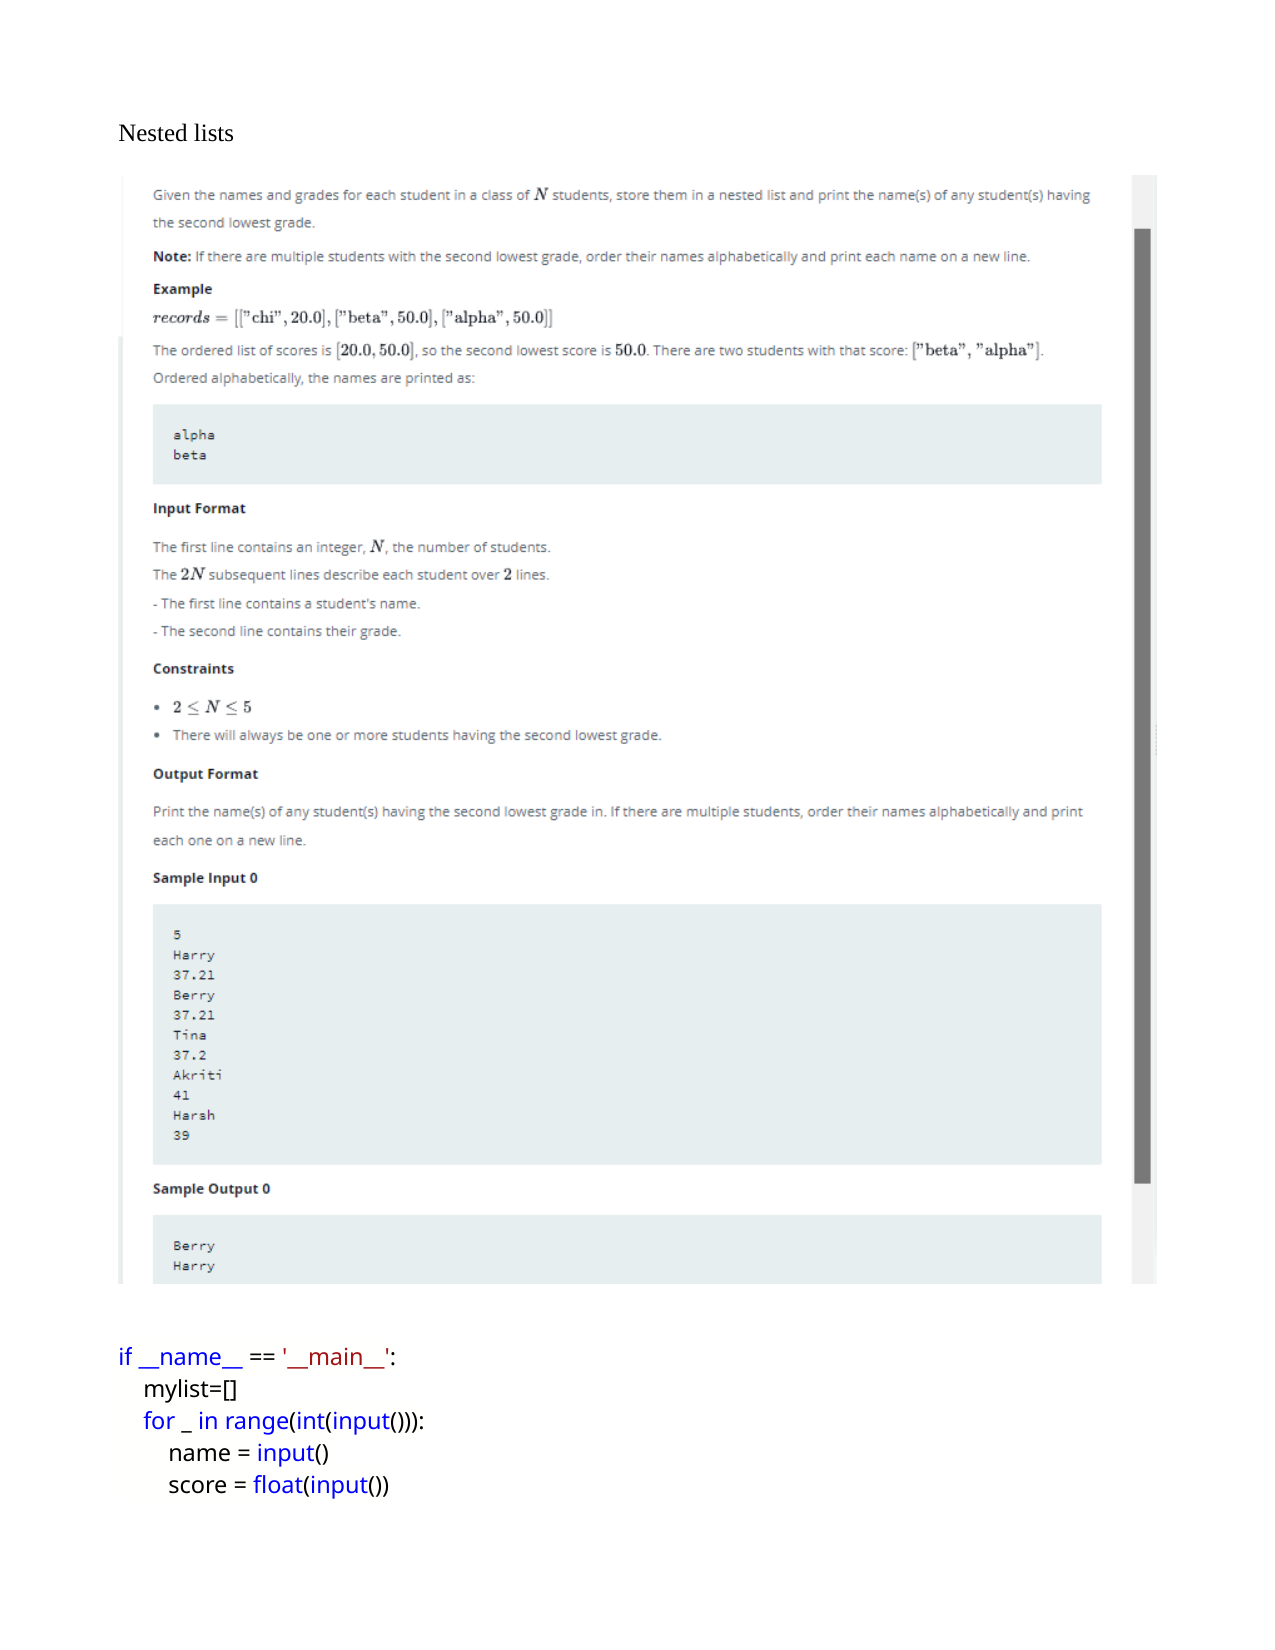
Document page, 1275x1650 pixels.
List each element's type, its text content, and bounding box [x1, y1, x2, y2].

text for _ in range(int(input())): [118, 1404, 1157, 1437]
text name = input() [118, 1437, 1157, 1468]
text mylist=[] [118, 1373, 1157, 1404]
text Nested lists [118, 118, 1157, 147]
text score = float(input()) [118, 1468, 1157, 1501]
picture [118, 175, 1157, 1284]
text if __name__ == '__main__': [118, 1341, 1157, 1373]
